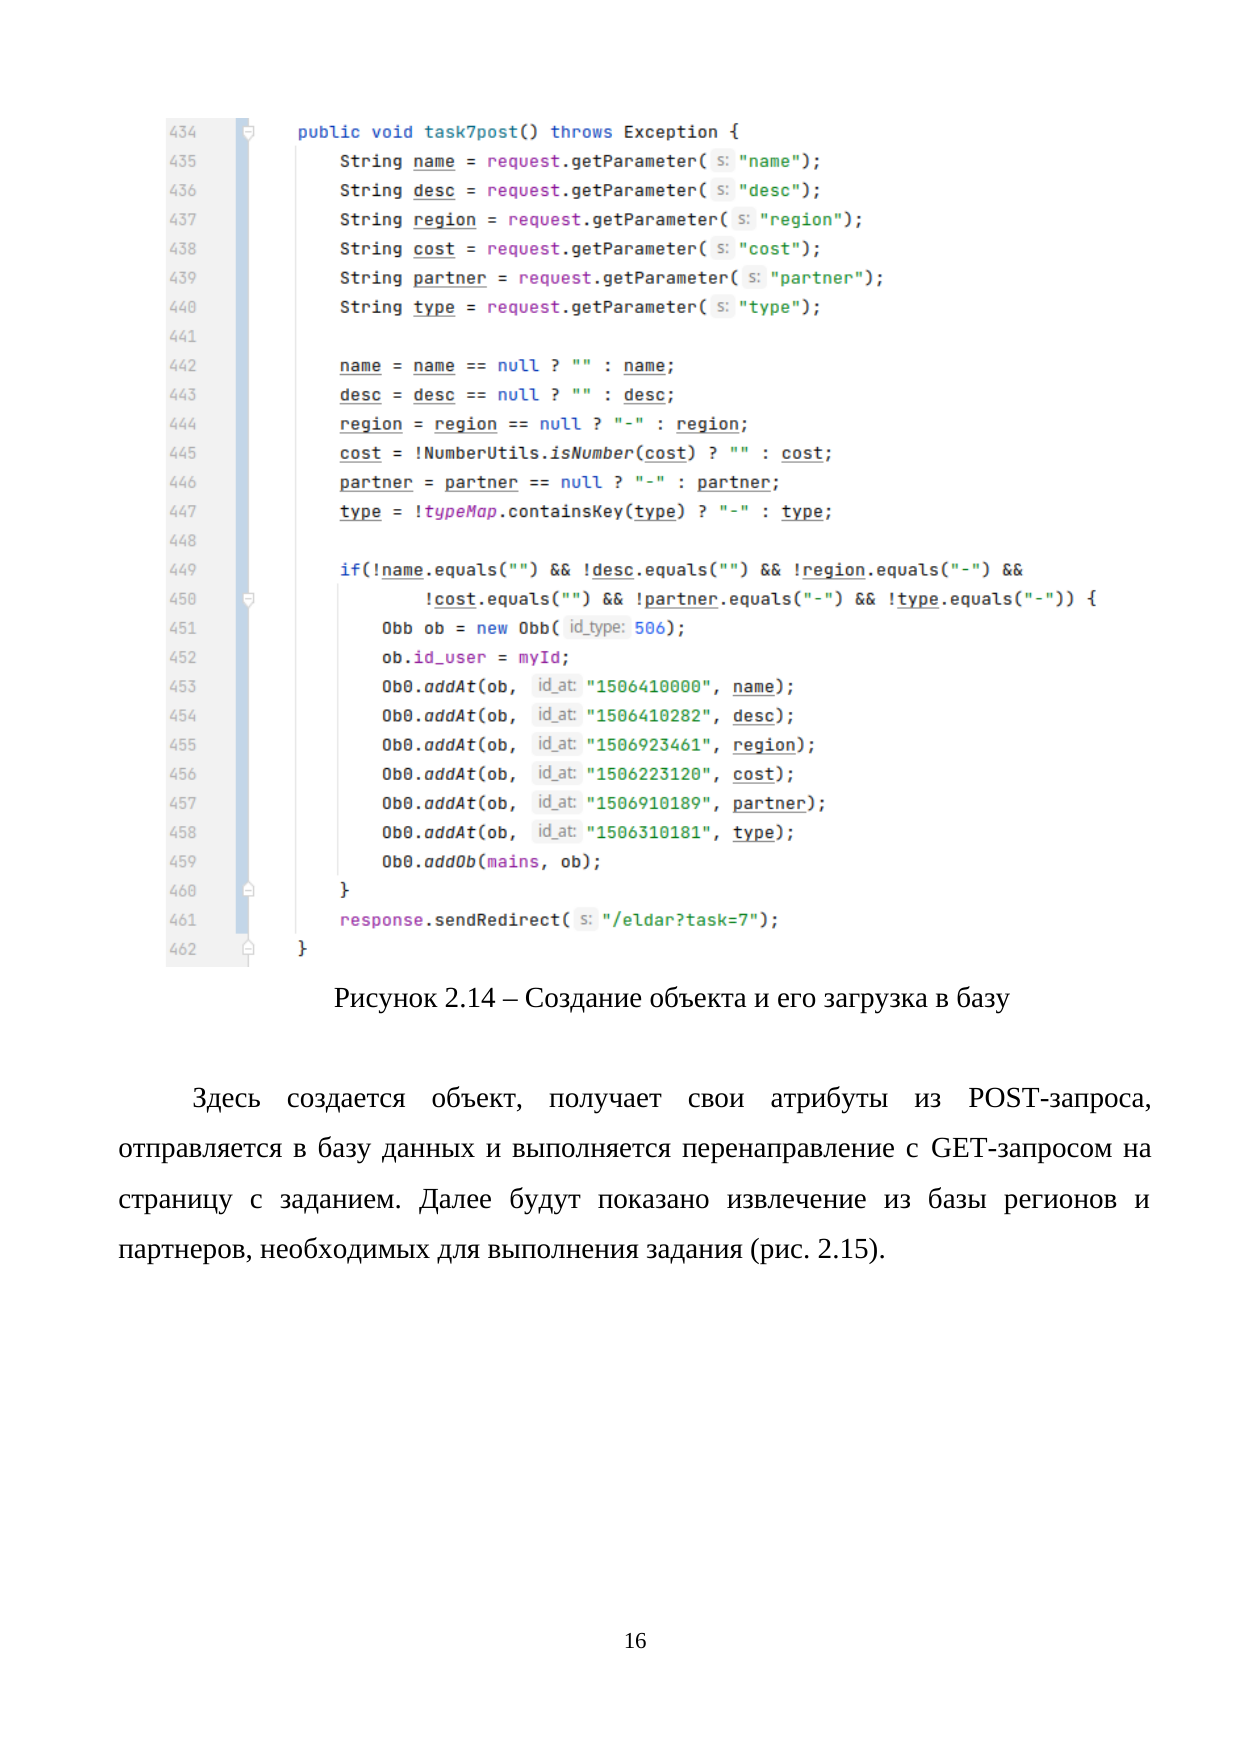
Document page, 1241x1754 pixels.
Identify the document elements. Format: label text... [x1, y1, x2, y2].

picture [165, 118, 1104, 967]
text Рисунок 2.14 – Создание объекта и его загрузка в базу [118, 980, 1152, 1013]
text Здесь создается объект, получает свои атрибуты из POST-запроса, отправляется в базу данных и выполняется перенаправление с GET-запросом на страницу с заданием. Далее будут показано извлечение из базы регионов и партнеров, необходимых для выполнения задания (рис. 2.15). [118, 1080, 1152, 1265]
